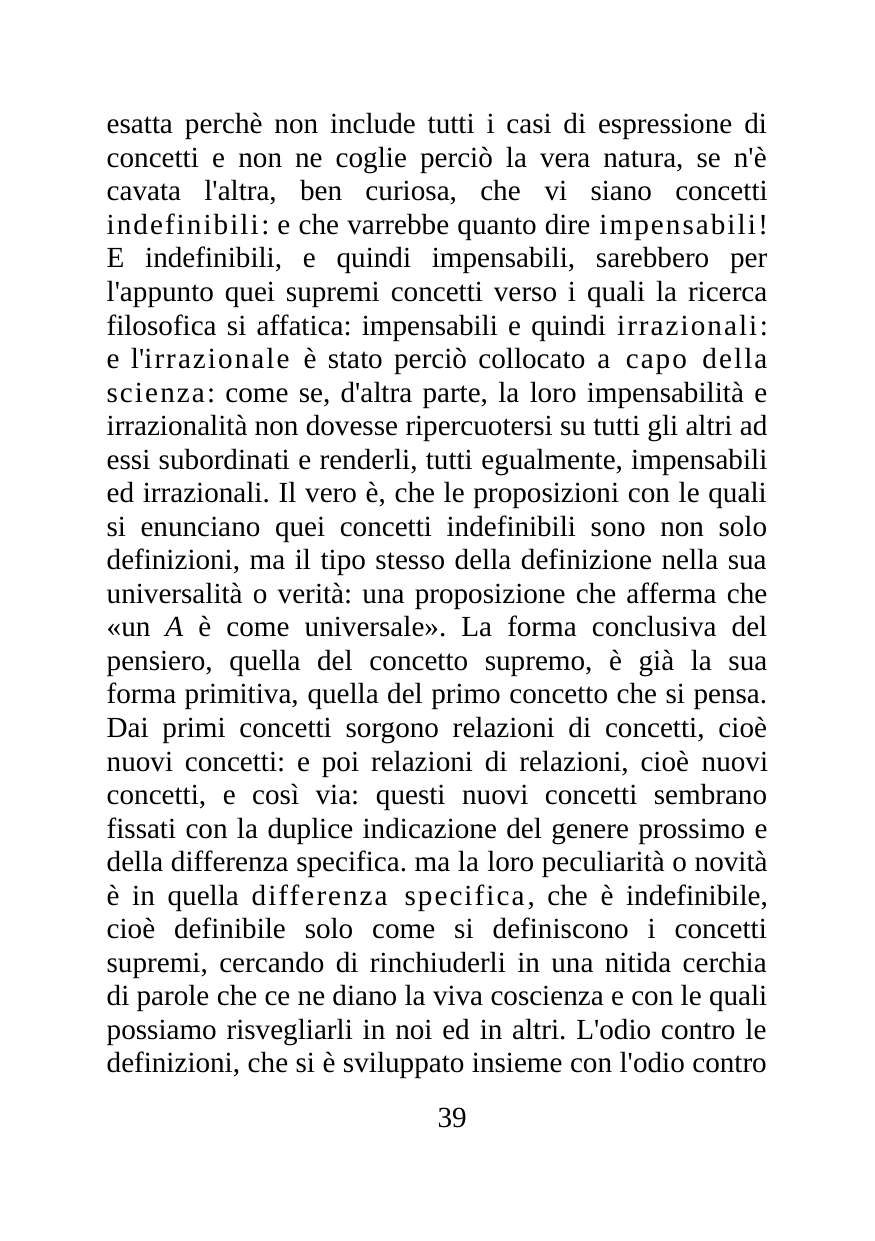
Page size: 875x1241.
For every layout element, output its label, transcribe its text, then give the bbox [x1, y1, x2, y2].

text esatta perchè non include tutti i casi di espressione di concetti e non ne coglie perciò la vera natura, se n'è cavata l'altra, ben curiosa, che vi siano concetti indefinibili: e che varrebbe quanto dire impensabili! E indefinibili, e quindi impensabili, sarebbero per l'appunto quei supremi concetti verso i quali la ricerca filosofica si affatica: impensabili e quindi irrazionali: e l'irrazionale è stato perciò collocato a capo della scienza: come se, d'altra parte, la loro impensabilità e irrazionalità non dovesse ripercuotersi su tutti gli altri ad essi subordinati e renderli, tutti egualmente, impensabili ed irrazionali. Il vero è, che le proposizioni con le quali si enunciano quei concetti indefinibili sono non solo definizioni, ma il tipo stesso della definizione nella sua universalità o verità: una proposizione che afferma che «un A è come universale». La forma conclusiva del pensiero, quella del concetto supremo, è già la sua forma primitiva, quella del primo concetto che si pensa. Dai primi concetti sorgono relazioni di concetti, cioè nuovi concetti: e poi relazioni di relazioni, cioè nuovi concetti, e così via: questi nuovi concetti sembrano fissati con la duplice indicazione del genere prossimo e della differenza specifica. ma la loro peculiarità o novità è in quella differenza specifica, che è indefinibile, cioè definibile solo come si definiscono i concetti supremi, cercando di rinchiuderli in una nitida cerchia di parole che ce ne diano la viva coscienza e con le quali possiamo risvegliarli in noi ed in altri. L'odio contro le definizioni, che si è sviluppato insieme con l'odio contro [106, 106, 768, 1079]
